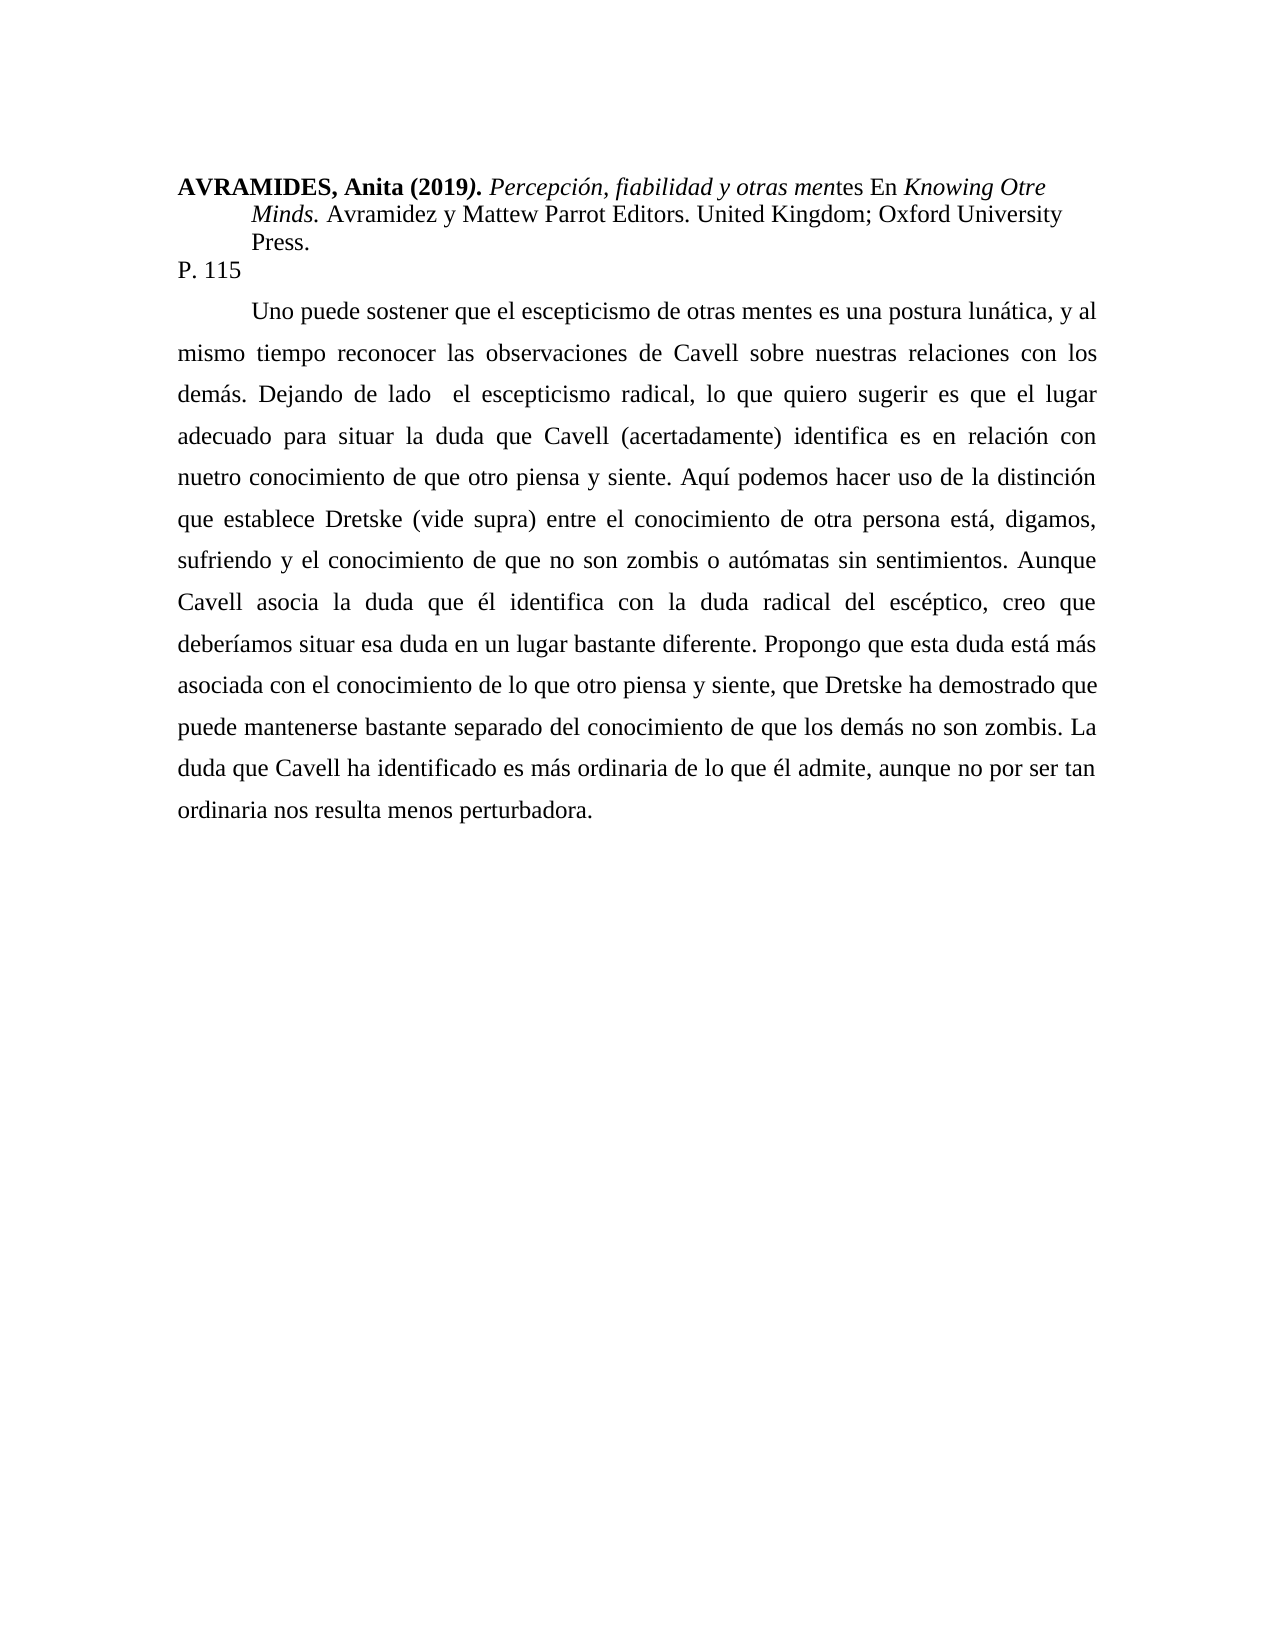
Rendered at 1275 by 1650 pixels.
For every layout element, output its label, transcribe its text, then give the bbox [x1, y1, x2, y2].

text AVRAMIDES, Anita (2019). Percepción, fiabilidad y otras mentes En Knowing Otre Minds. Avramidez y Mattew Parrot Editors. United Kingdom; Oxford University Press. [177, 173, 1098, 256]
text P. 115 [177, 256, 1098, 283]
text Uno puede sostener que el escepticismo de otras mentes es una postura lunática, y al mismo tiempo reconocer las observaciones de Cavell sobre nuestras relaciones con los demás. Dejando de lado el escepticismo radical, lo que quiero sugerir es que el lugar adecuado para situar la duda que Cavell (acertadamente) identifica es en relación con nuetro conocimiento de que otro piensa y siente. Aquí podemos hacer uso de la distinción que establece Dretske (vide supra) entre el conocimiento de otra persona está, digamos, sufriendo y el conocimiento de que no son zombis o autómatas sin sentimientos. Aunque Cavell asocia la duda que él identifica con la duda radical del escéptico, creo que deberíamos situar esa duda en un lugar bastante diferente. Propongo que esta duda está más asociada con el conocimiento de lo que otro piensa y siente, que Dretske ha demostrado que puede mantenerse bastante separado del conocimiento de que los demás no son zombis. La duda que Cavell ha identificado es más ordinaria de lo que él admite, aunque no por ser tan ordinaria nos resulta menos perturbadora. [177, 297, 1098, 824]
